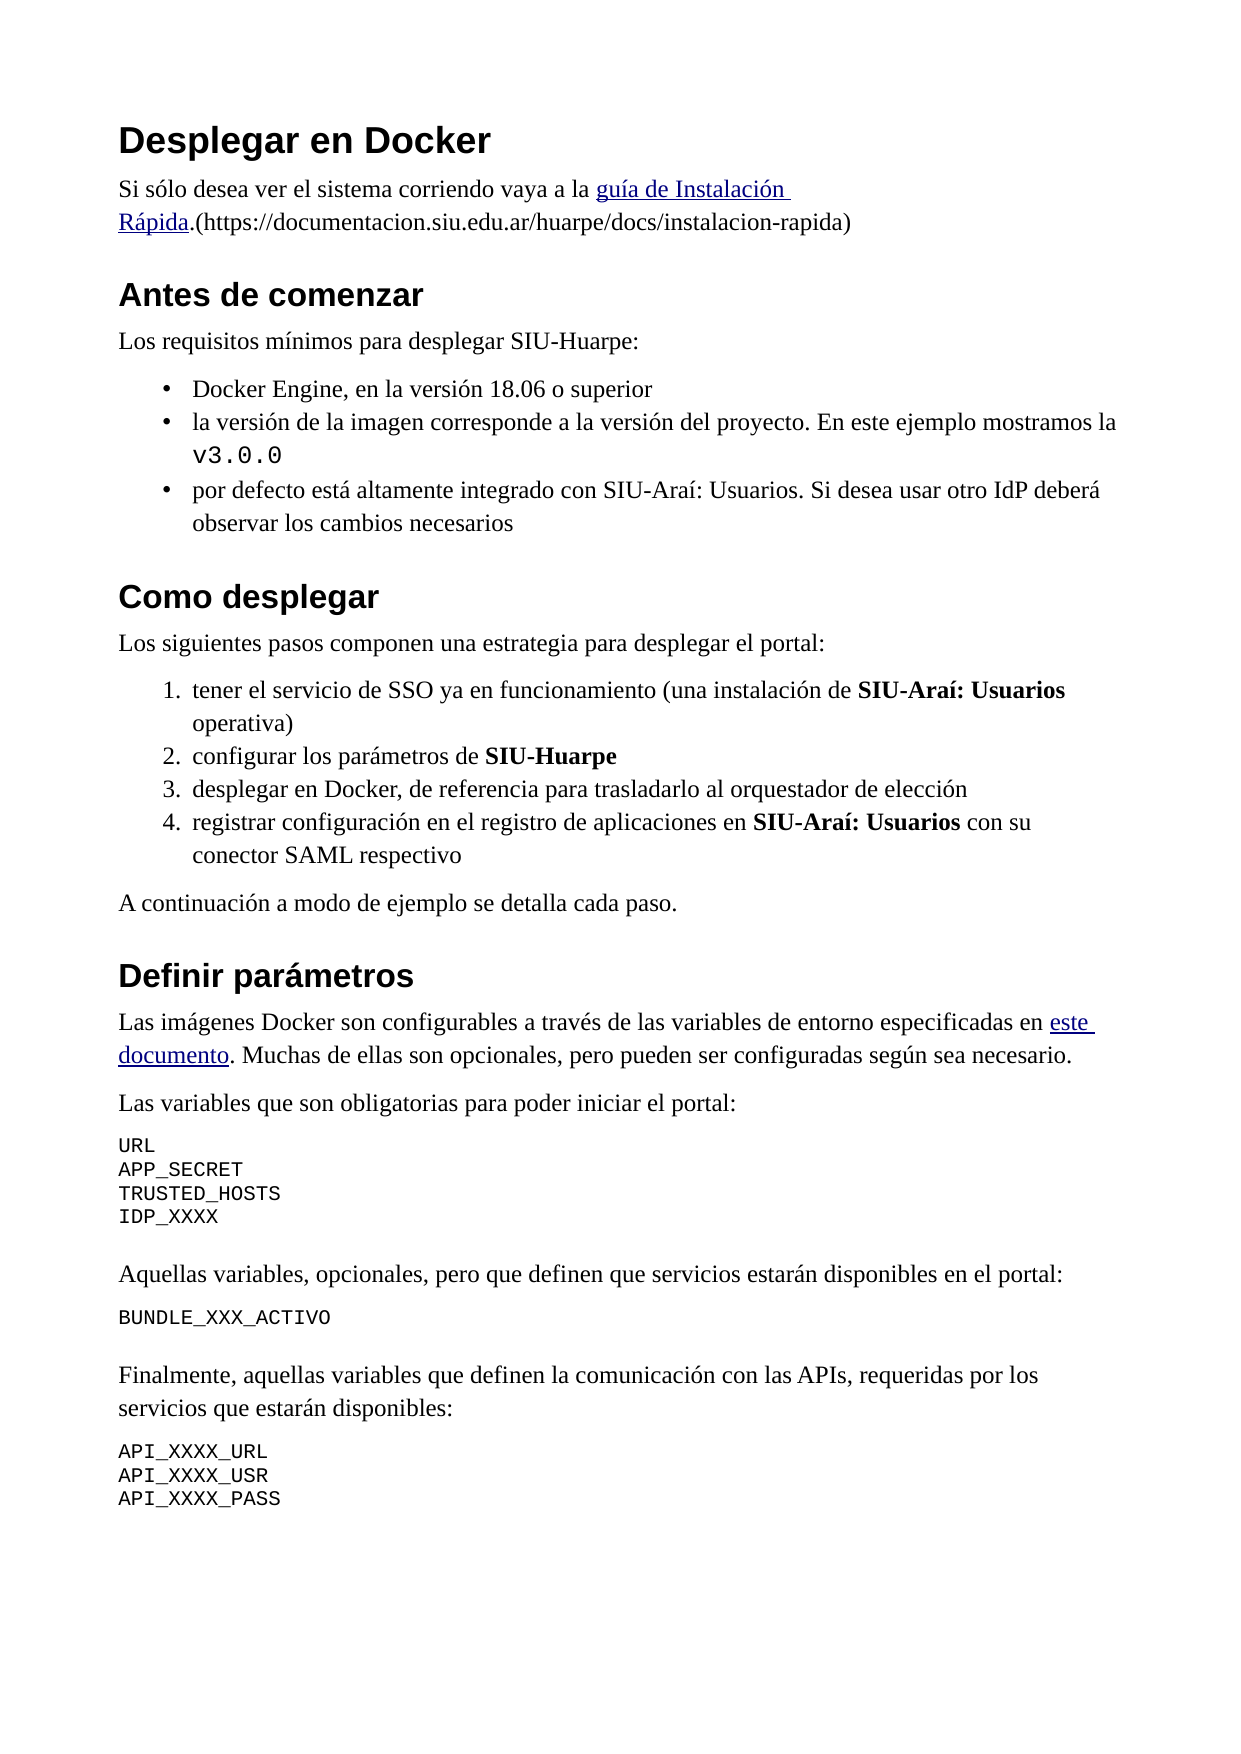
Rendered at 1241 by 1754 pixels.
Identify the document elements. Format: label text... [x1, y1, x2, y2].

text Finalmente, aquellas variables que definen la comunicación con las APIs, requeridas por los servicios que estarán disponibles: [118, 1360, 1122, 1422]
text Los siguientes pasos componen una estrategia para desplegar el portal: [118, 628, 1122, 656]
text URL [118, 1136, 1122, 1159]
text Las variables que son obligatorias para poder iniciar el portal: [118, 1088, 1122, 1117]
text API_XXXX_URL [118, 1441, 1122, 1464]
subtitle Antes de comenzar [118, 275, 1122, 314]
subtitle Definir parámetros [118, 956, 1122, 995]
text API_XXXX_PASS [118, 1488, 1122, 1512]
text Aquellas variables, opcionales, pero que definen que servicios estarán disponibles en el portal: [118, 1259, 1122, 1288]
text API_XXXX_USR [118, 1464, 1122, 1488]
subtitle Como desplegar [118, 577, 1122, 615]
text Las imágenes Docker son configurables a través de las variables de entorno especificadas en este documento. Muchas de ellas son opcionales, pero pueden ser configuradas según sea necesario. [118, 1007, 1122, 1069]
list la versión de la imagen corresponde a la versión del proyecto. En este ejemplo mostramos la v3.0.0 [162, 407, 1122, 471]
list desplegar en Docker, de referencia para trasladarlo al orquestador de elección [162, 774, 1122, 803]
list tener el servicio de SSO ya en funcionamiento (una instalación de SIU-Araí: Usuarios operativa) [162, 675, 1122, 737]
list Docker Engine, en la versión 18.06 o superior [162, 374, 1122, 402]
list registrar configuración en el registro de aplicaciones en SIU-Araí: Usuarios con su conector SAML respectivo [162, 807, 1122, 869]
list por defecto está altamente integrado con SIU-Araí: Usuarios. Si desea usar otro IdP deberá observar los cambios necesarios [162, 475, 1122, 537]
text APP_SECRET [118, 1159, 1122, 1183]
text Si sólo desea ver el sistema corriendo vaya a la guía de Instalación Rápida.(https://documentacion.siu.edu.ar/huarpe/docs/instalacion-rapida) [118, 174, 1122, 236]
text Los requisitos mínimos para desplegar SIU-Huarpe: [118, 326, 1122, 355]
text A continuación a modo de ejemplo se detalla cada paso. [118, 888, 1122, 917]
subtitle Desplegar en Docker [118, 118, 1122, 161]
text IDP_XXXX [118, 1206, 1122, 1230]
text BUNDLE_XXX_ACTIVO [118, 1307, 1122, 1331]
list configurar los parámetros de SIU-Huarpe [162, 741, 1122, 770]
text TRUSTED_HOSTS [118, 1183, 1122, 1206]
